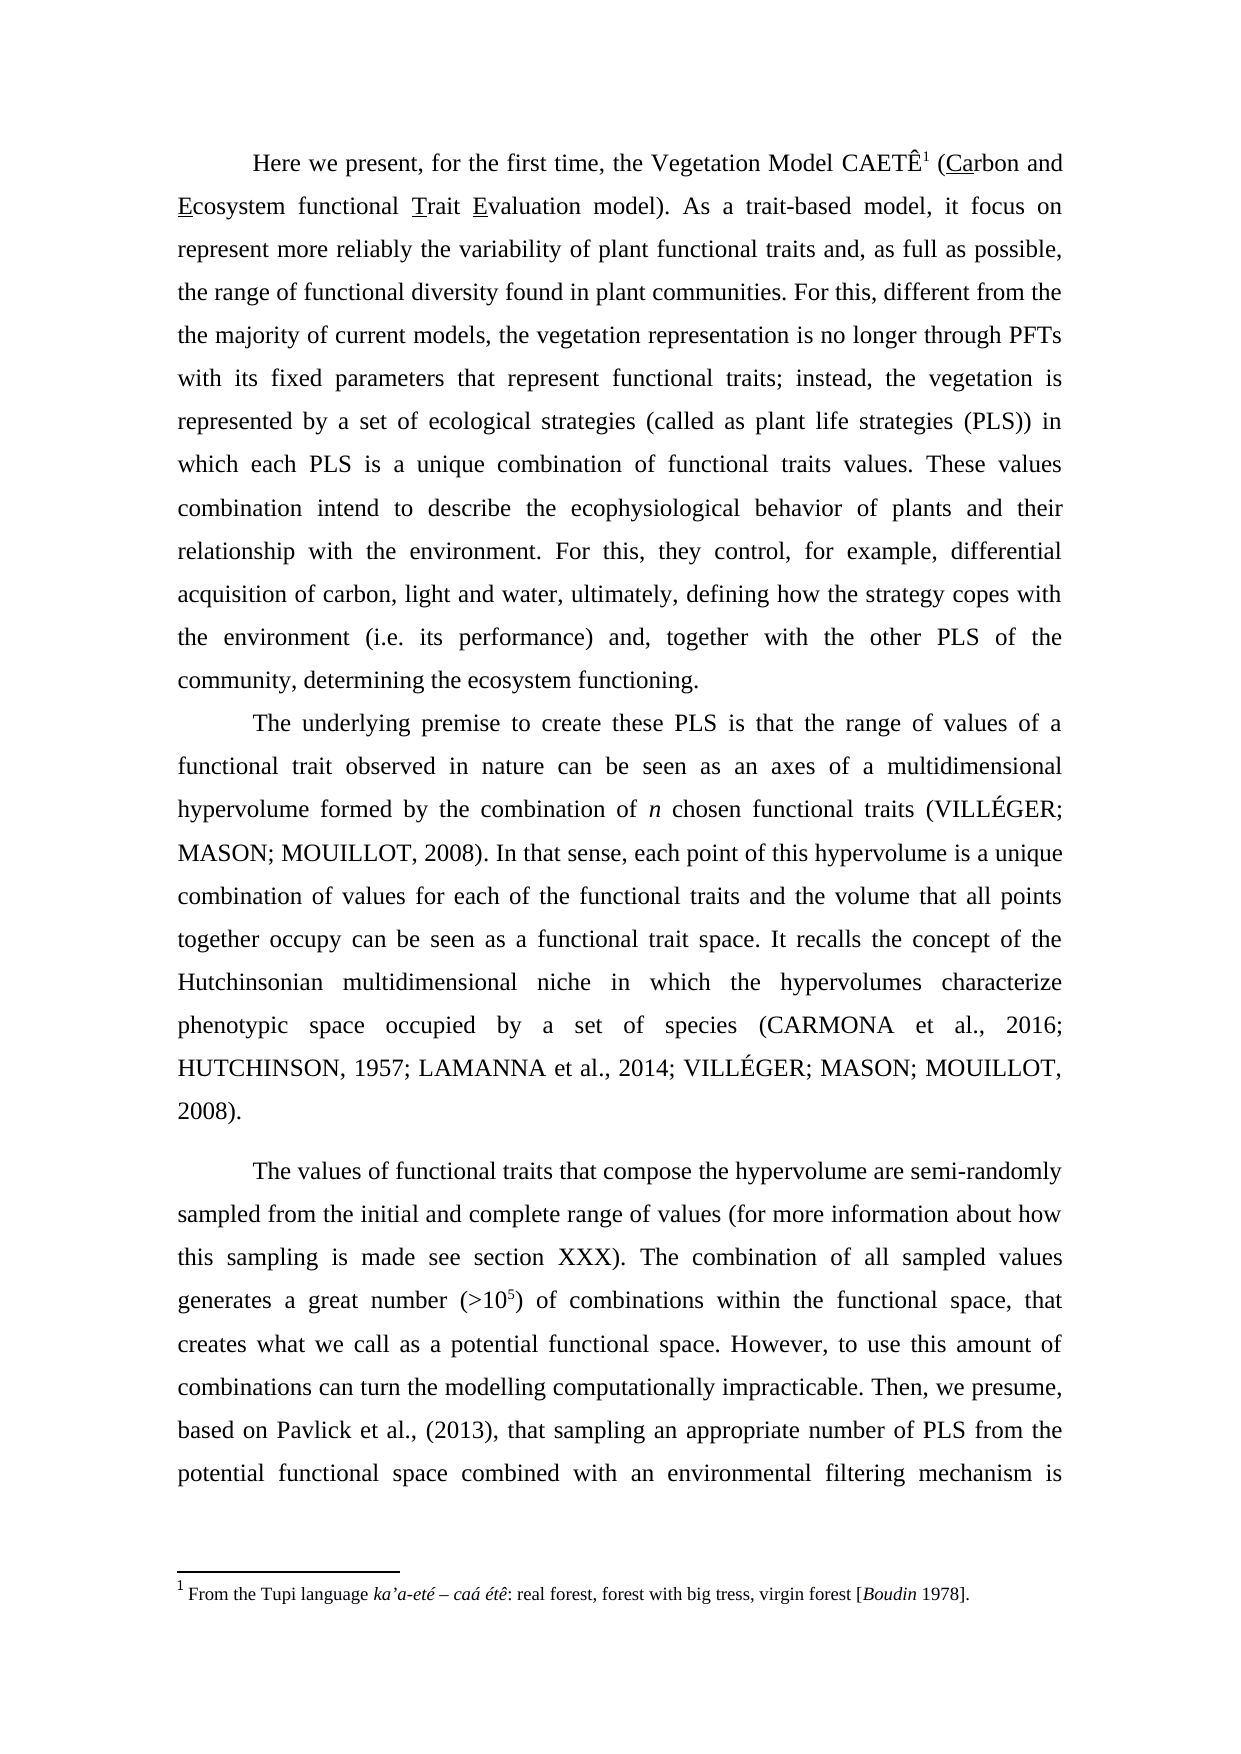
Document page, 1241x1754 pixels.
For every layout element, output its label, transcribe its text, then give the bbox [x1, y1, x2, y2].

text The underlying premise to create these PLS is that the range of values of a functional trait observed in nature can be seen as an axes of a multidimensional hypervolume formed by the combination of n chosen functional traits (VILLÉGER; MASON; MOUILLOT, 2008)⁠. In that sense, each point of this hypervolume is a unique combination of values for each of the functional traits and the volume that all points together occupy can be seen as a functional trait space. It recalls the concept of the Hutchinsonian multidimensional niche in which the hypervolumes characterize phenotypic space occupied by a set of species (CARMONA et al., 2016; HUTCHINSON, 1957; LAMANNA et al., 2014; VILLÉGER; MASON; MOUILLOT, 2008). [177, 708, 1063, 1125]
text From the Tupi language ka’a-eté – caá étê: real forest, forest with big tress, virgin forest [Boudin 1978]. [177, 1578, 1063, 1606]
text The values of functional traits that compose the hypervolume are semi-randomly sampled from the initial and complete range of values (for more information about how this sampling is made see section XXX). The combination of all sampled values generates a great number (>105) of combinations within the functional space, that creates what we call as a potential functional space. However, to use this amount of combinations can turn the modelling computationally impracticable. Then, we presume, based on Pavlick et al., (2013), that sampling an appropriate number of PLS from the potential functional space combined with an environmental filtering mechanism is [177, 1156, 1063, 1487]
text Here we present, for the first time, the Vegetation Model CAETÊ (Carbon and Ecosystem functional Trait Evaluation model). As a trait-based model, it focus on represent more reliably the variability of plant functional traits and, as full as possible, the range of functional diversity found in plant communities. For this, different from the the majority of current models, the vegetation representation is no longer through PFTs with its fixed parameters that represent functional traits; instead, the vegetation is represented by a set of ecological strategies (called as plant life strategies (PLS)) in which each PLS is a unique combination of functional traits values. These values combination intend to describe the ecophysiological behavior of plants and their relationship with the environment. For this, they control, for example, differential acquisition of carbon, light and water, ultimately, defining how the strategy copes with the environment (i.e. its performance) and, together with the other PLS of the community, determining the ecosystem functioning. [177, 148, 1063, 694]
